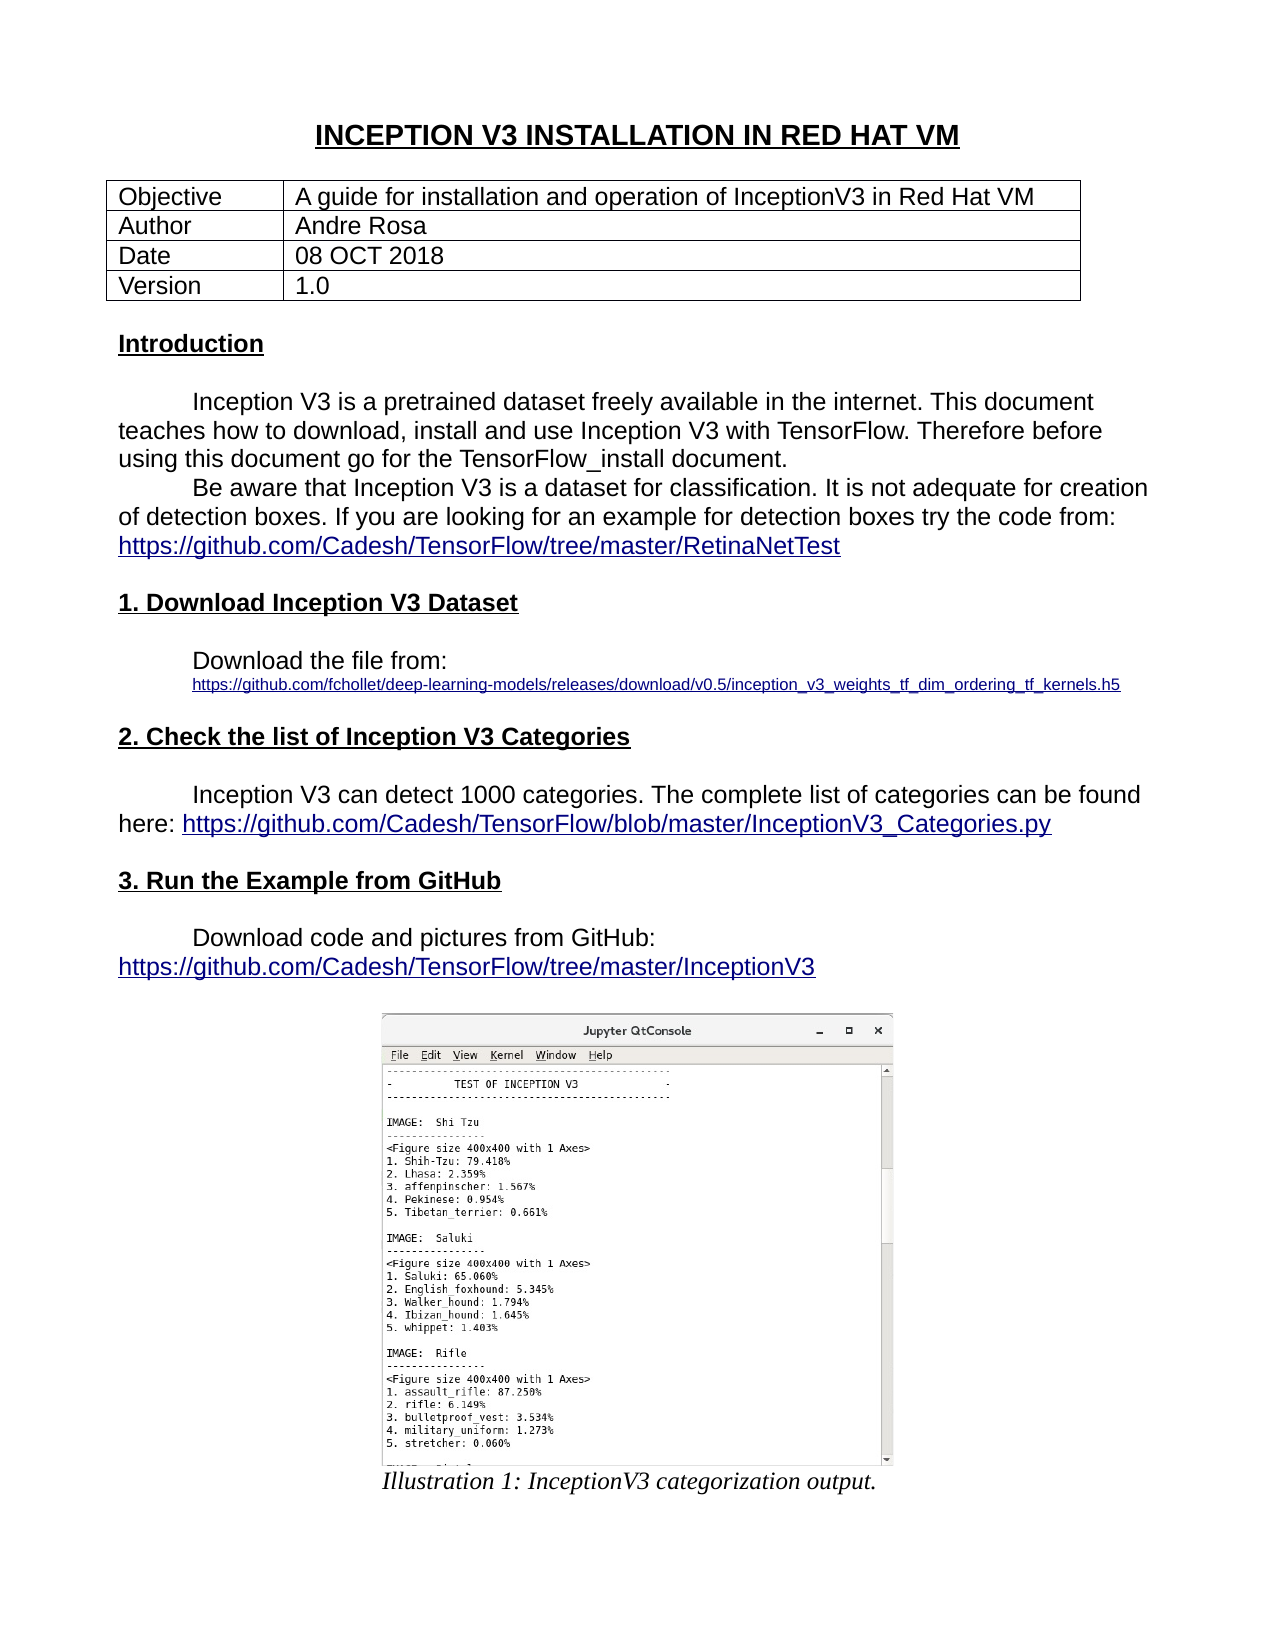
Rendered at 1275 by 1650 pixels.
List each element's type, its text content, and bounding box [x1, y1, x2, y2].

text https://github.com/Cadesh/TensorFlow/tree/master/InceptionV3 [118, 952, 1157, 981]
text Introduction [118, 329, 1157, 358]
table_cell Date [107, 241, 283, 270]
text https://github.com/fchollet/deep-learning-models/releases/download/v0.5/inception_v3_weights_tf_dim_ordering_tf_kernels.h5 [118, 674, 1157, 693]
text Download the file from: [118, 646, 1157, 674]
text 3. Run the Example from GitHub [118, 866, 1157, 895]
text Inception V3 is a pretrained dataset freely available in the internet. This document teaches how to download, install and use Inception V3 with TensorFlow. Therefore before using this document go for the TensorFlow_install document. [118, 387, 1157, 473]
table_header A guide for installation and operation of InceptionV3 in Red Hat VM [284, 181, 1080, 210]
picture [381, 1013, 894, 1466]
text Illustration 1: InceptionV3 categorization output. [382, 1466, 893, 1495]
text 2. Check the list of Inception V3 Categories [118, 722, 1157, 751]
table_header Objective [107, 181, 283, 210]
text Download code and pictures from GitHub: [118, 923, 1157, 952]
text Inception V3 can detect 1000 categories. The complete list of categories can be found here: https://github.com/Cadesh/TensorFlow/blob/master/InceptionV3_Categories.py [118, 780, 1157, 837]
table_cell 1.0 [284, 271, 1080, 299]
table_cell Version [107, 271, 283, 299]
text 1. Download Inception V3 Dataset [118, 588, 1157, 617]
table_cell Andre Rosa [284, 211, 1080, 240]
text INCEPTION V3 INSTALLATION IN RED HAT VM [118, 118, 1157, 152]
table_cell Author [107, 211, 283, 240]
text Be aware that Inception V3 is a dataset for classification. It is not adequate for creation of detection boxes. If you are looking for an example for detection boxes try the code from: https://github.com/Cadesh/TensorFlow/tree/master/RetinaNetTest [118, 473, 1157, 559]
table_cell 08 OCT 2018 [284, 241, 1080, 270]
